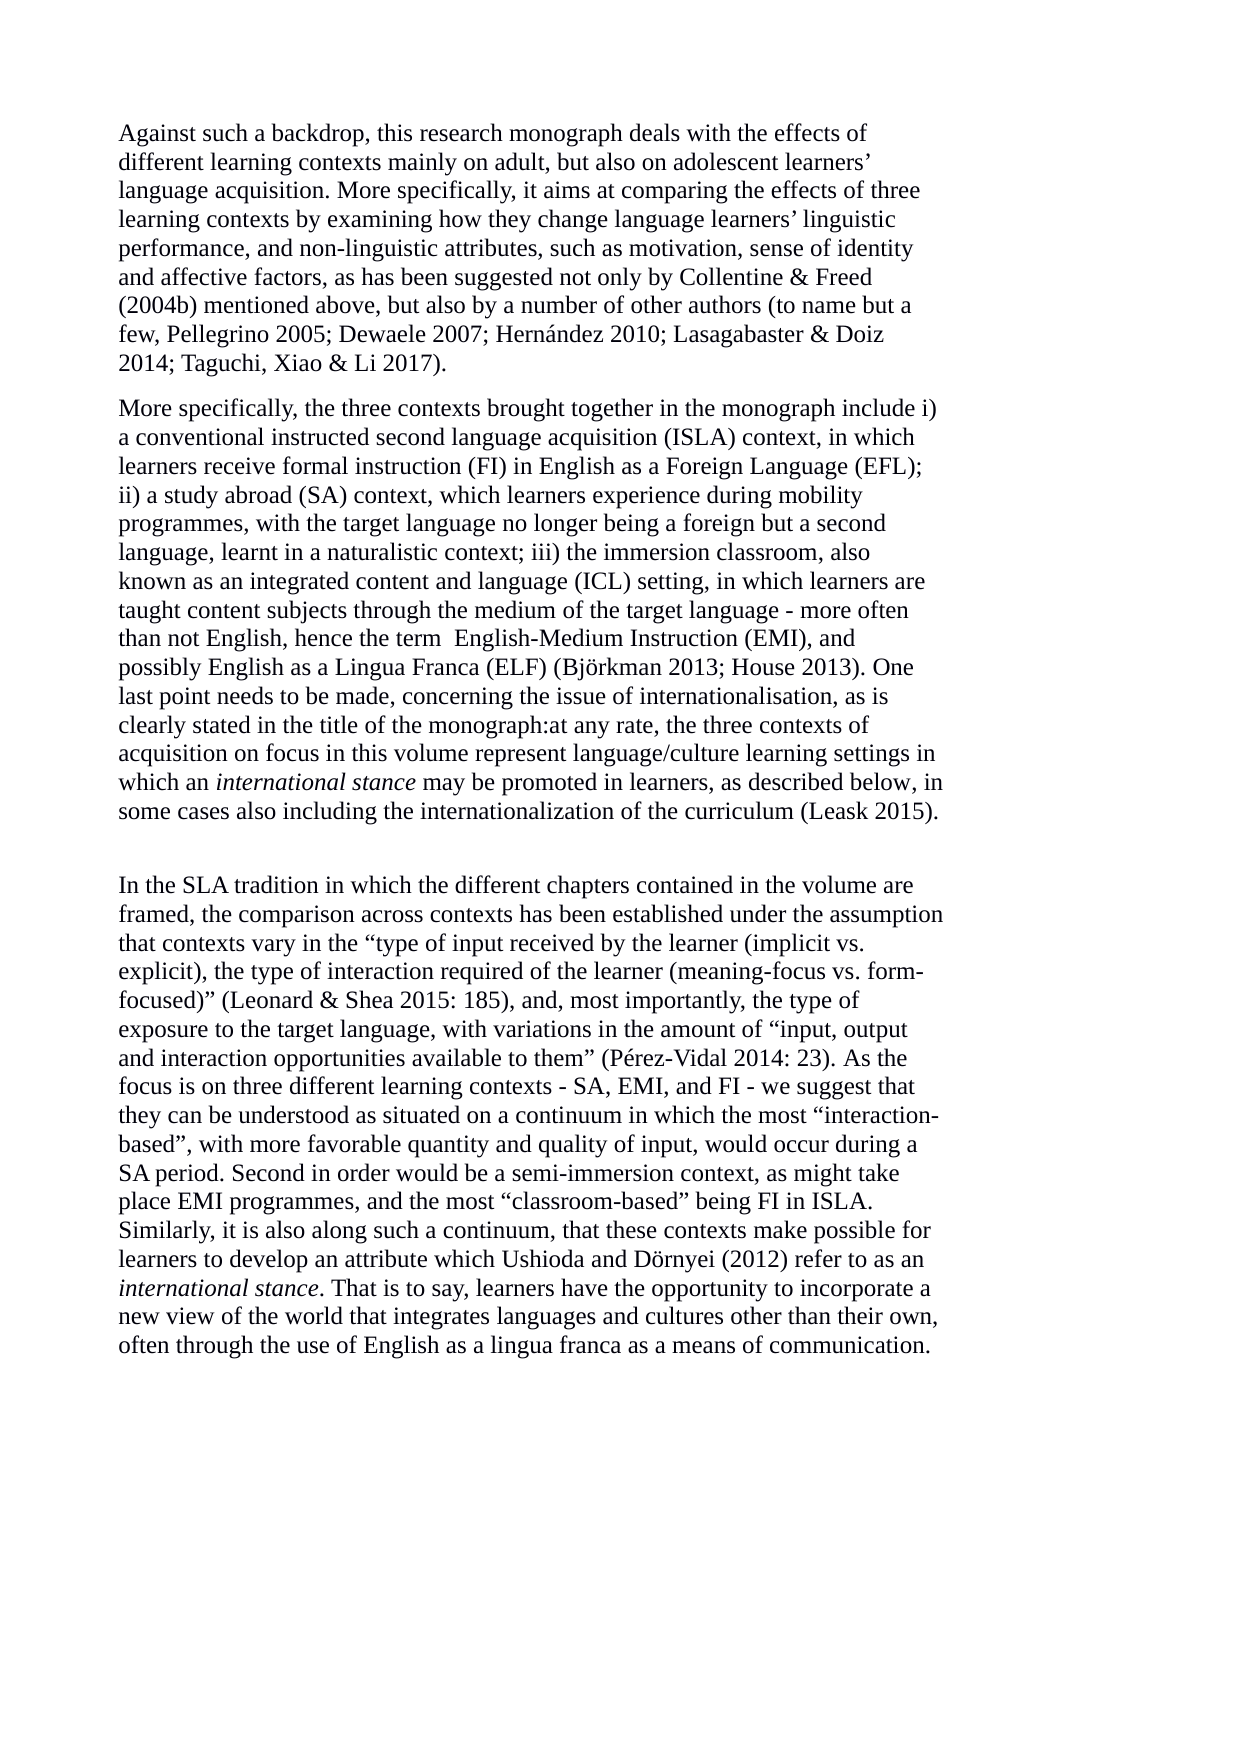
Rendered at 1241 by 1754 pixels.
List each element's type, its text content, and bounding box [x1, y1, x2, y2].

text More specifically, the three contexts brought together in the monograph include i) a conventional instructed second language acquisition (ISLA) context, in which learners receive formal instruction (FI) in English as a Foreign Language (EFL); ii) a study abroad (SA) context, which learners experience during mobility programmes, with the target language no longer being a foreign but a second language, learnt in a naturalistic context; iii) the immersion classroom, also known as an integrated content and language (ICL) setting, in which learners are taught content subjects through the medium of the target language - more often than not English, hence the term English-Medium Instruction (EMI), and possibly English as a Lingua Franca (ELF) (Björkman 2013; House 2013). One last point needs to be made, concerning the issue of internationalisation, as is clearly stated in the title of the monograph:at any rate, the three contexts of acquisition on focus in this volume represent language/culture learning settings in which an international stance may be promoted in learners, as described below, in some cases also including the internationalization of the curriculum (Leask 2015). [118, 393, 945, 853]
text Against such a backdrop, this research monograph deals with the effects of different learning contexts mainly on adult, but also on adolescent learners’ language acquisition. More specifically, it aims at comparing the effects of three learning contexts by examining how they change language learners’ linguistic performance, and non-linguistic attributes, such as motivation, sense of identity and affective factors, as has been suggested not only by Collentine & Freed (2004b) mentioned above, but also by a number of other authors (to name but a few, Pellegrino 2005; Dewaele 2007; Hernández 2010; Lasagabaster & Doiz 2014; Taguchi, Xiao & Li 2017). [118, 118, 945, 377]
text In the SLA tradition in which the different chapters contained in the volume are framed, the comparison across contexts has been established under the assumption that contexts vary in the “type of input received by the learner (implicit vs. explicit), the type of interaction required of the learner (meaning-focus vs. form-focused)” (Leonard & Shea 2015: 185), and, most importantly, the type of exposure to the target language, with variations in the amount of “input, output and interaction opportunities available to them” (Pérez-Vidal 2014: 23). As the focus is on three different learning contexts - SA, EMI, and FI - we suggest that they can be understood as situated on a continuum in which the most “interaction-based”, with more favorable quantity and quality of input, would occur during a SA period. Second in order would be a semi-immersion context, as might take place EMI programmes, and the most “classroom-based” being FI in ISLA. Similarly, it is also along such a continuum, that these contexts make possible for learners to develop an attribute which Ushioda and Dörnyei (2012) refer to as an international stance. That is to say, learners have the opportunity to incorporate a new view of the world that integrates languages and cultures other than their own, often through the use of English as a lingua franca as a means of communication. [118, 870, 945, 1359]
